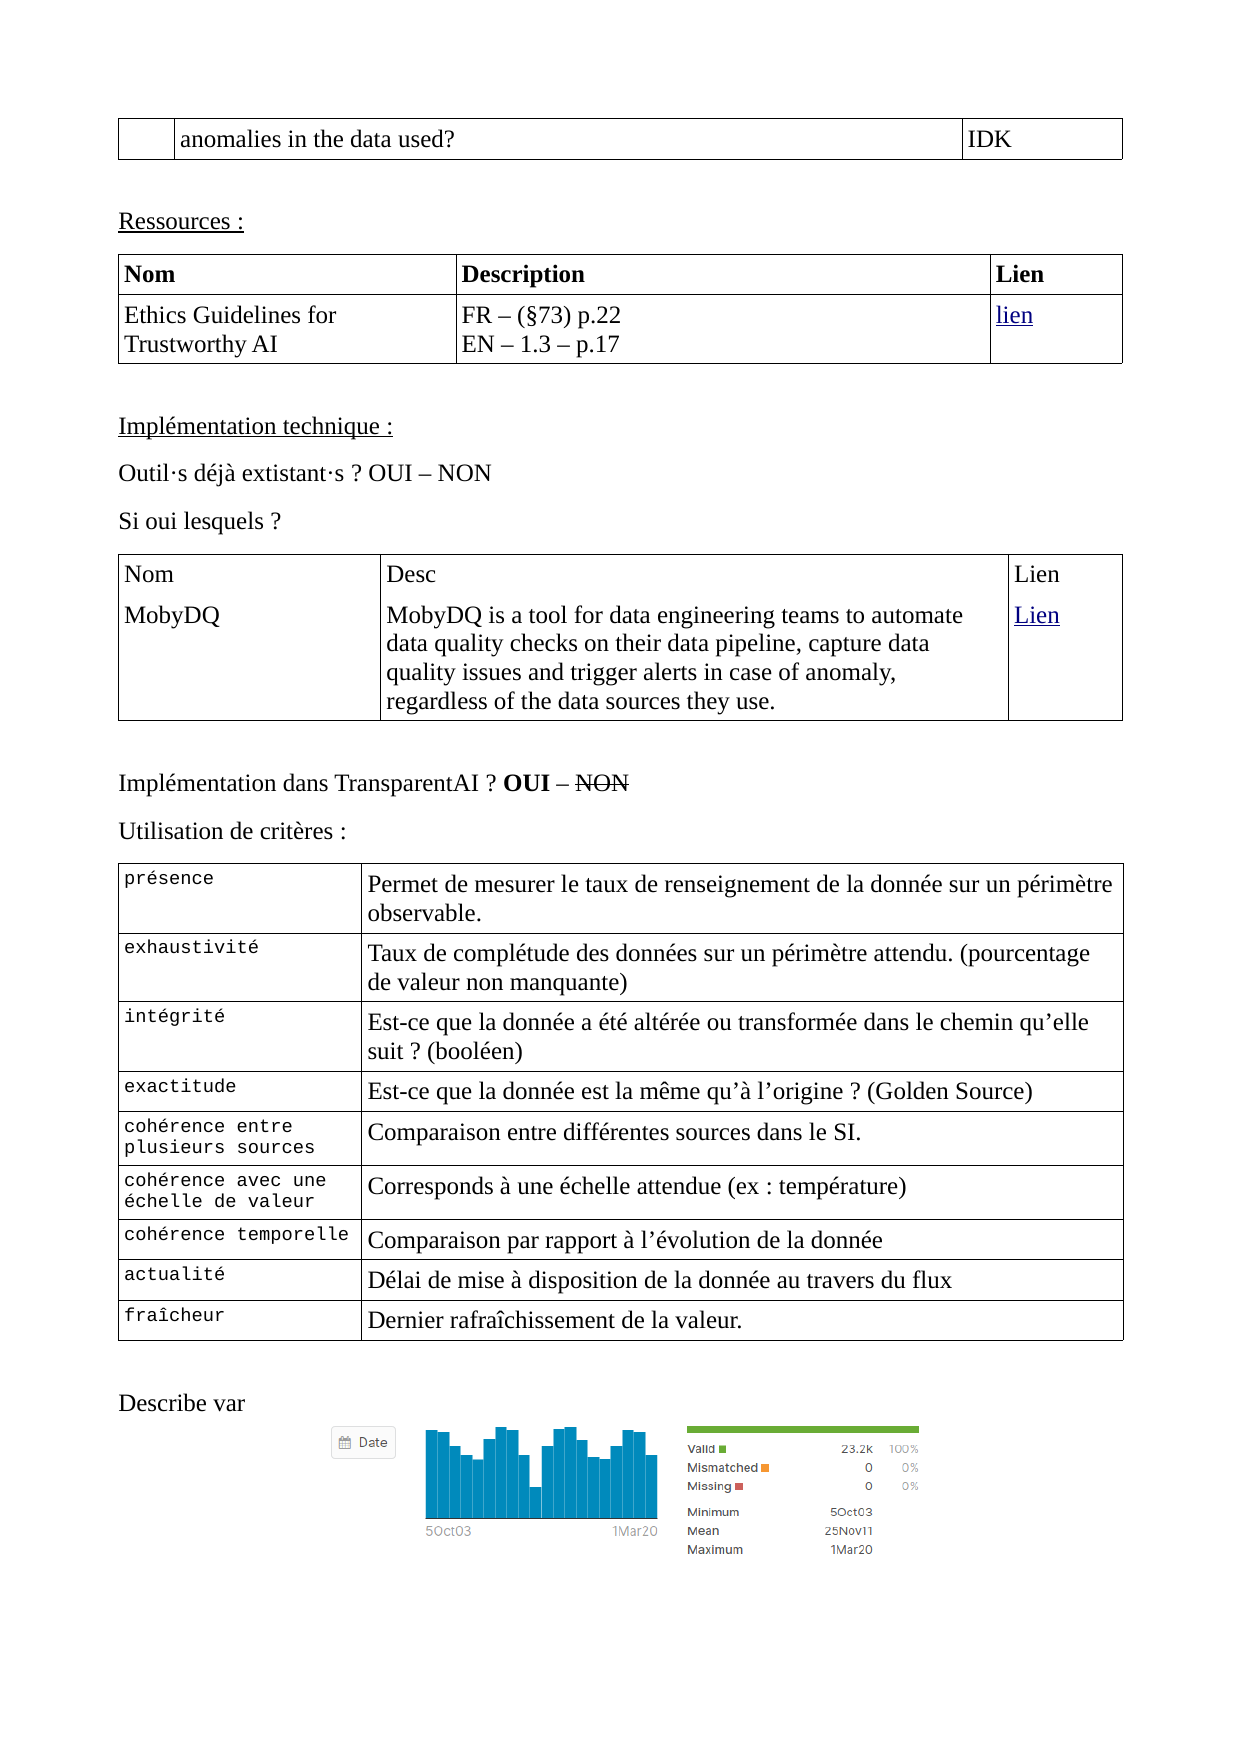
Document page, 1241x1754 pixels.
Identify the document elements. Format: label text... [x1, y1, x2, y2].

table_cell cohérence temporelle [119, 1220, 361, 1259]
table_cell Délai de mise à disposition de la donnée au travers du flux [362, 1260, 1123, 1299]
table_cell Taux de complétude des données sur un périmètre attendu. (pourcentage de valeur non manquante) [362, 934, 1123, 1001]
table_cell cohérence entre plusieurs sources [119, 1112, 361, 1165]
table_header Nom [119, 555, 380, 594]
text Si oui lesquels ? [118, 506, 1122, 535]
table_cell [119, 119, 174, 158]
table_cell lien [991, 295, 1122, 363]
text Implémentation technique : [118, 411, 1122, 439]
table_cell Comparaison par rapport à l’évolution de la donnée [362, 1220, 1123, 1259]
text Utilisation de critères : [118, 816, 1122, 844]
table_cell Est-ce que la donnée est la même qu’à l’origine ? (Golden Source) [362, 1072, 1123, 1111]
table_cell exactitude [119, 1072, 361, 1111]
table_cell Corresponds à une échelle attendue (ex : température) [362, 1166, 1123, 1219]
table_cell fraîcheur [119, 1301, 361, 1340]
table_cell Dernier rafraîchissement de la valeur. [362, 1301, 1123, 1340]
table_header Permet de mesurer le taux de renseignement de la donnée sur un périmètre observable. [362, 864, 1123, 932]
picture [323, 1405, 928, 1569]
table_header Desc [381, 555, 1008, 594]
table_cell IDK [963, 119, 1122, 158]
table_cell Lien [1009, 594, 1122, 720]
table_cell Comparaison entre différentes sources dans le SI. [362, 1112, 1123, 1165]
table_cell Est-ce que la donnée a été altérée ou transformée dans le chemin qu’elle suit ? (booléen) [362, 1002, 1123, 1071]
table_header présence [119, 864, 361, 932]
table_cell Ethics Guidelines for Trustworthy AI [119, 295, 456, 363]
table_header Lien [1009, 555, 1122, 594]
table_header Nom [119, 255, 456, 294]
table_cell actualité [119, 1260, 361, 1299]
table_cell FR – (§73) p.22 EN – 1.3 – p.17 [457, 295, 990, 363]
table_cell intégrité [119, 1002, 361, 1071]
table_cell anomalies in the data used? [175, 119, 962, 158]
table_cell cohérence avec une échelle de valeur [119, 1166, 361, 1219]
text Implémentation dans TransparentAI ? OUI – NON [118, 768, 1122, 797]
table_header Description [457, 255, 990, 294]
text Describe var [118, 1388, 1122, 1416]
table_cell MobyDQ is a tool for data engineering teams to automate data quality checks on their data pipeline, capture data quality issues and trigger alerts in case of anomaly, regardless of the data sources they use. [381, 594, 1008, 720]
table_cell exhaustivité [119, 934, 361, 1001]
table_header Lien [991, 255, 1122, 294]
text Ressources : [118, 206, 1122, 235]
table_cell MobyDQ [119, 594, 380, 720]
text Outil·s déjà extistant·s ? OUI – NON [118, 458, 1122, 487]
